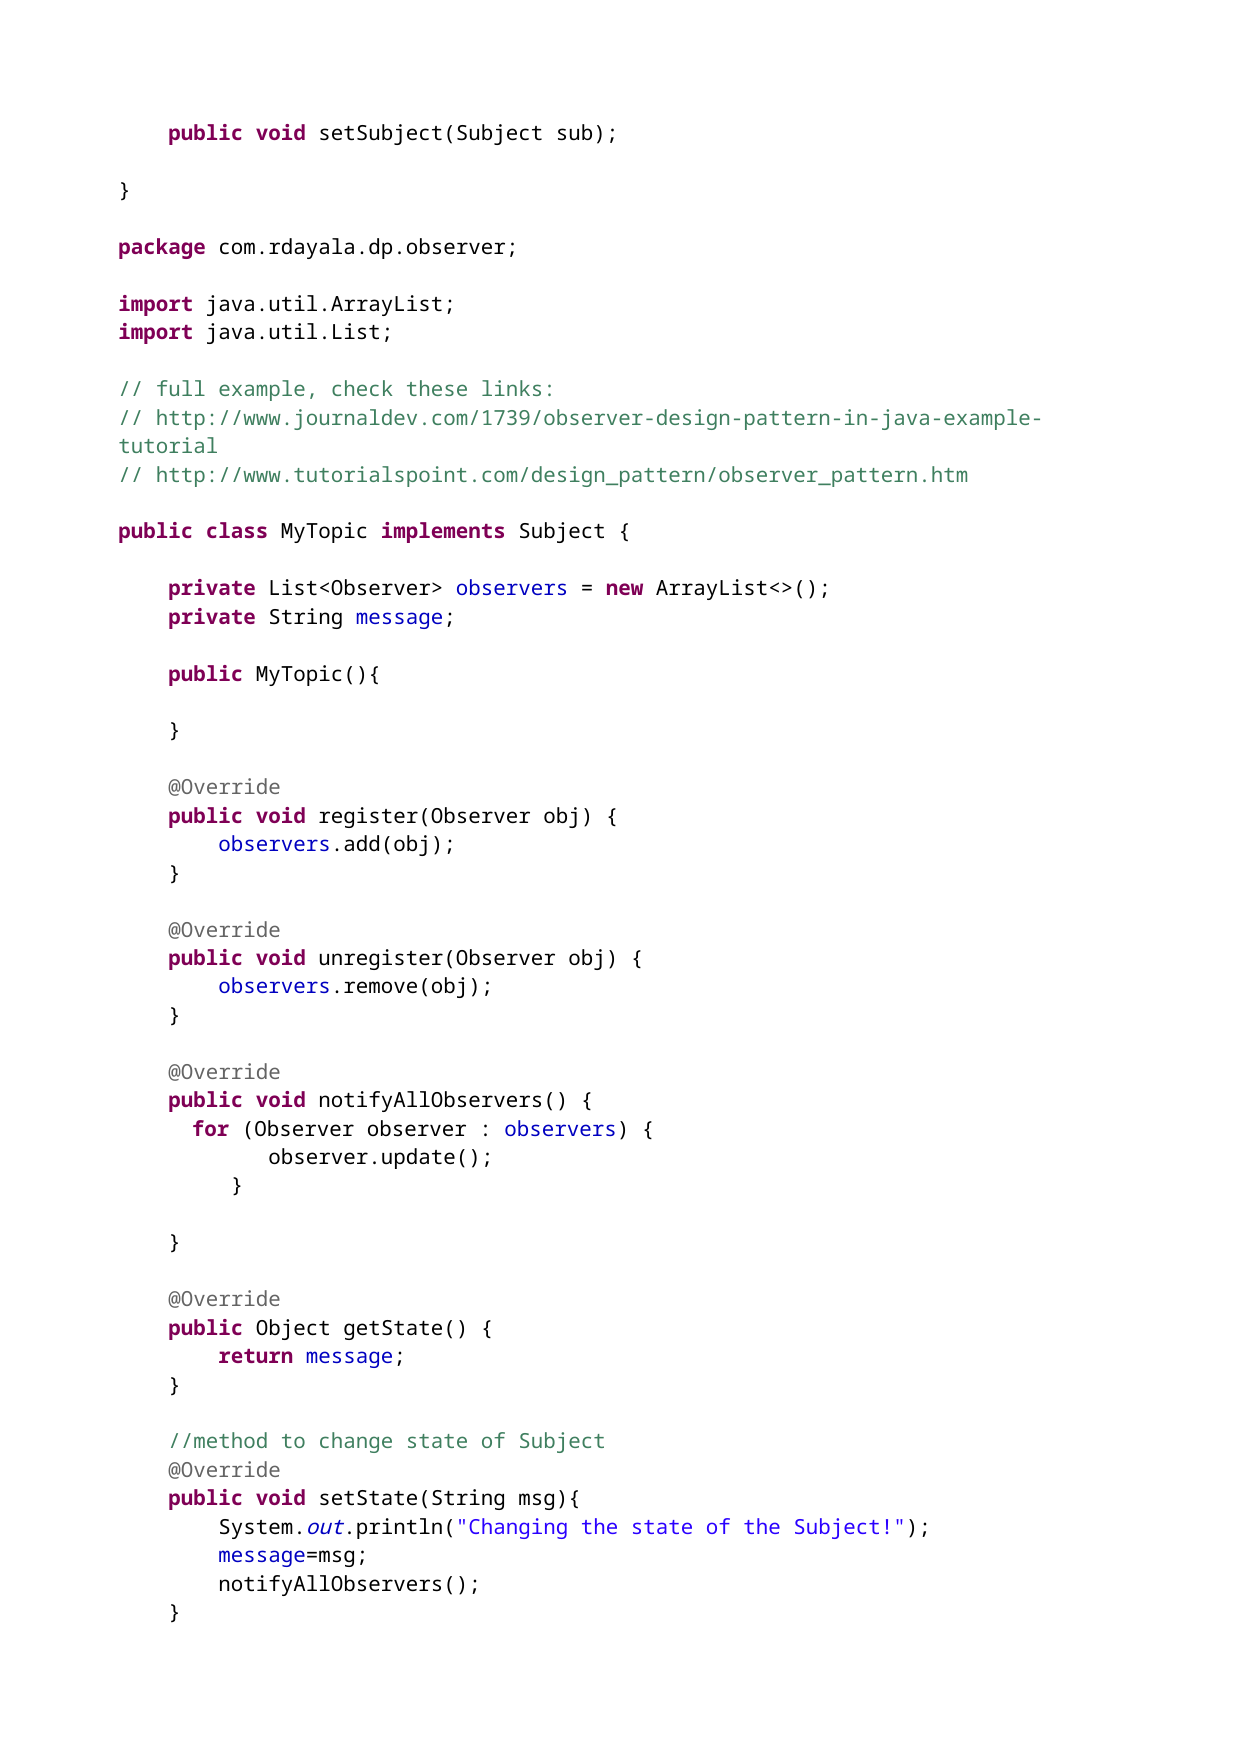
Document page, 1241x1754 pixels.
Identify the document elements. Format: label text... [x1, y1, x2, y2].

text observers.add(obj); [118, 829, 1122, 858]
text // http://www.tutorialspoint.com/design_pattern/observer_pattern.htm [118, 460, 1122, 488]
text public void notifyAllObservers() { [118, 1085, 1122, 1114]
text @Override [118, 1284, 1122, 1313]
text observers.remove(obj); [118, 972, 1122, 1000]
text import java.util.ArrayList; [118, 289, 1122, 317]
text import java.util.List; [118, 317, 1122, 346]
text @Override [118, 772, 1122, 801]
text // full example, check these links: [118, 374, 1122, 403]
text // http://www.journaldev.com/1739/observer-design-pattern-in-java-example-tutorial [118, 403, 1122, 460]
text @Override [118, 1455, 1122, 1483]
text } [118, 716, 1122, 744]
text notifyAllObservers(); [118, 1569, 1122, 1597]
text package com.rdayala.dp.observer; [118, 232, 1122, 261]
text public MyTopic(){ [118, 659, 1122, 687]
text //method to change state of Subject [118, 1427, 1122, 1455]
text } [118, 1227, 1122, 1256]
text public void register(Observer obj) { [118, 801, 1122, 829]
text message=msg; [118, 1540, 1122, 1569]
text public void setState(String msg){ [118, 1483, 1122, 1512]
text observer.update(); [118, 1142, 1122, 1171]
text return message; [118, 1341, 1122, 1370]
text } [118, 1000, 1122, 1028]
text } [118, 1597, 1122, 1626]
text public Object getState() { [118, 1313, 1122, 1341]
text @Override [118, 915, 1122, 943]
text @Override [118, 1057, 1122, 1085]
text } [118, 858, 1122, 886]
text System.out.println("Changing the state of the Subject!"); [118, 1512, 1122, 1540]
text private String message; [118, 602, 1122, 630]
text private List<Observer> observers = new ArrayList<>(); [118, 573, 1122, 602]
text } [118, 1171, 1122, 1199]
text public void unregister(Observer obj) { [118, 943, 1122, 972]
text } [118, 175, 1122, 203]
text public class MyTopic implements Subject { [118, 517, 1122, 545]
text } [118, 1370, 1122, 1398]
text for (Observer observer : observers) { [118, 1114, 1122, 1142]
text public void setSubject(Subject sub); [118, 118, 1122, 147]
